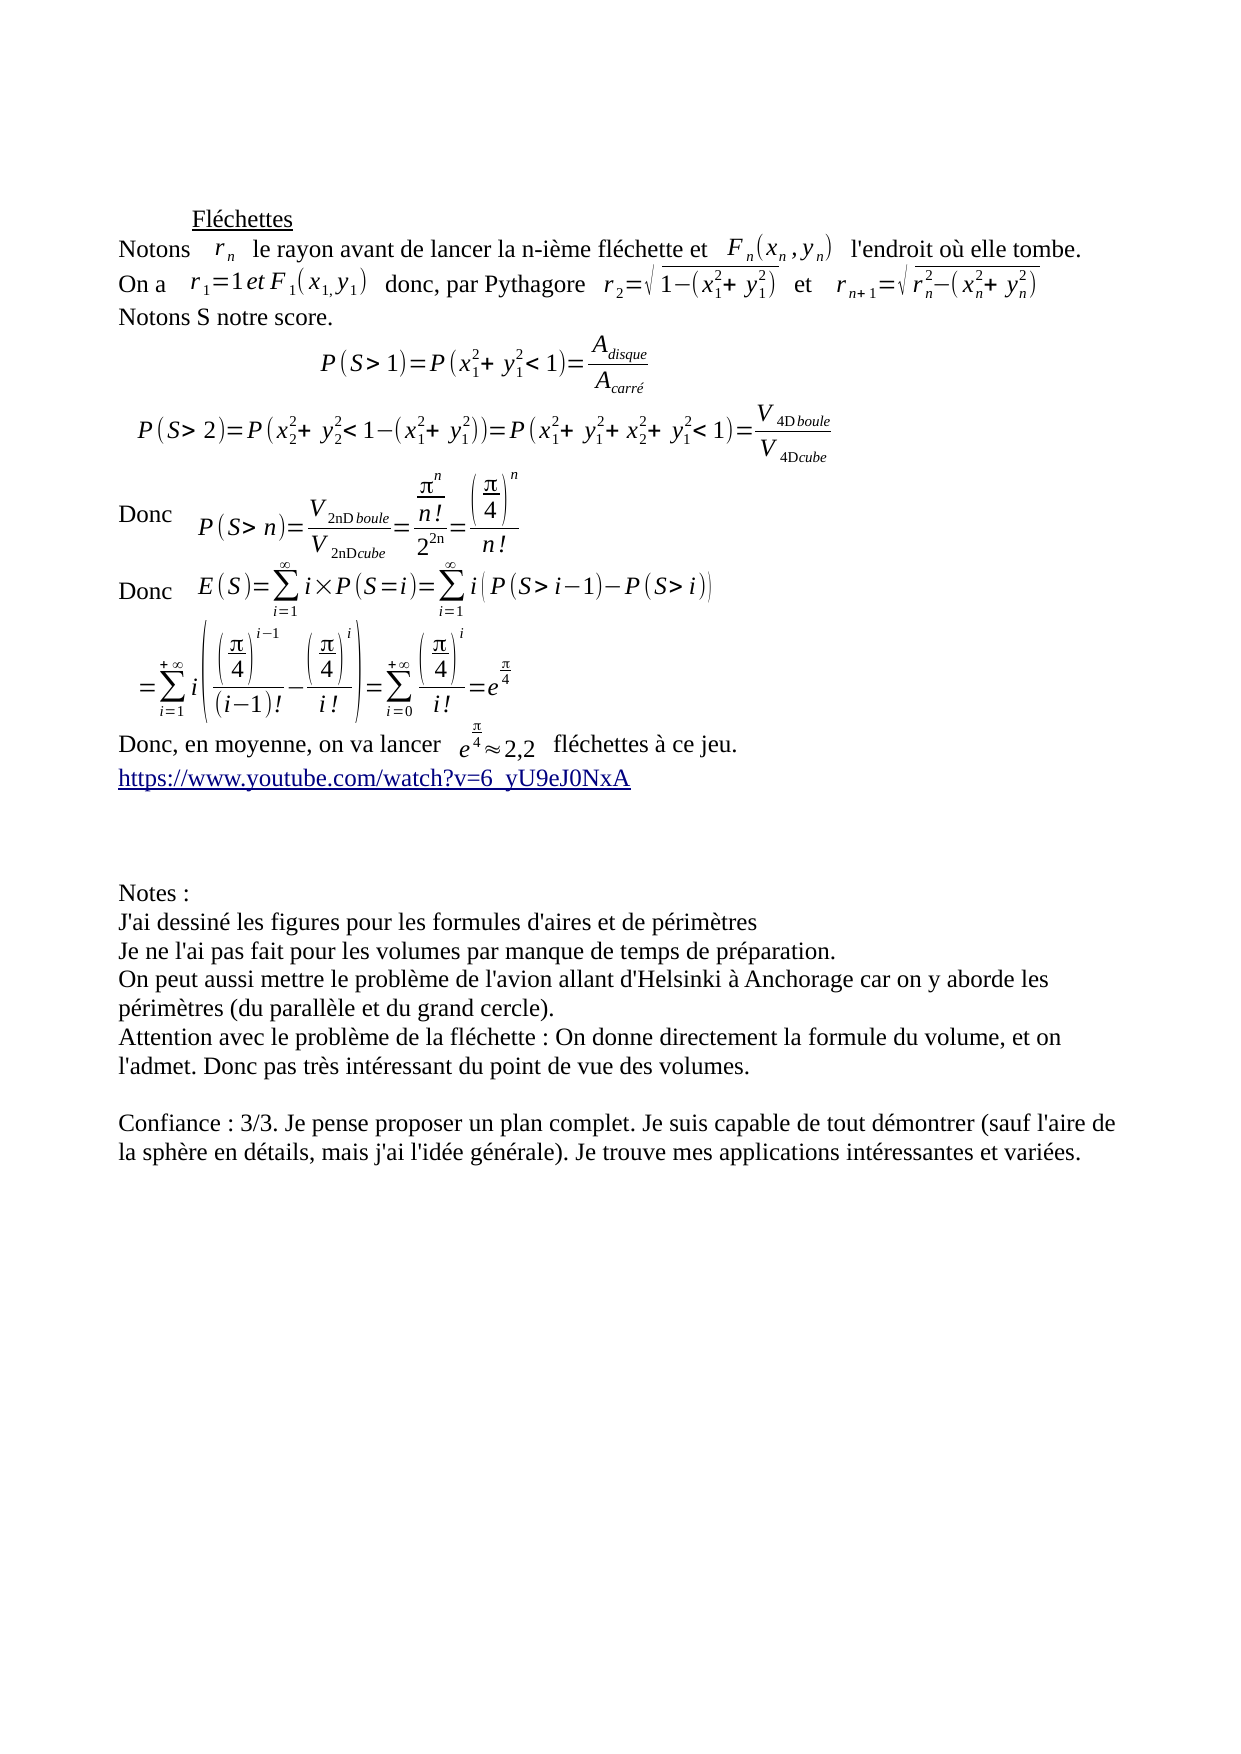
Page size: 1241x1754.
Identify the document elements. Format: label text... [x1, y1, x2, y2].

text Confiance : 3/3. Je pense proposer un plan complet. Je suis capable de tout démontrer (sauf l'aire de la sphère en détails, mais j'ai l'idée générale). Je trouve mes applications intéressantes et variées. [118, 1108, 1122, 1166]
text Notes : [118, 878, 1122, 907]
text On a donc, par Pythagoreet [118, 264, 1122, 302]
text On peut aussi mettre le problème de l'avion allant d'Helsinki à Anchorage car on y aborde les périmètres (du parallèle et du grand cercle). [118, 964, 1122, 1022]
text Je ne l'ai pas fait pour les volumes par manque de temps de préparation. [118, 936, 1122, 964]
text J'ai dessiné les figures pour les formules d'aires et de périmètres [118, 907, 1122, 936]
text Notons le rayon avant de lancer la n-ième fléchette etl'endroit où elle tombe. [118, 233, 1122, 264]
text https://www.youtube.com/watch?v=6_yU9eJ0NxA [118, 763, 1122, 792]
text Fléchettes [118, 204, 1122, 233]
text Donc, en moyenne, on va lancerfléchettes à ce jeu. [118, 723, 1122, 763]
text Donc [118, 562, 1122, 723]
text Notons S notre score. [118, 302, 1122, 331]
text Donc [118, 465, 1122, 562]
text Attention avec le problème de la fléchette : On donne directement la formule du volume, et on l'admet. Donc pas très intéressant du point de vue des volumes. [118, 1022, 1122, 1079]
